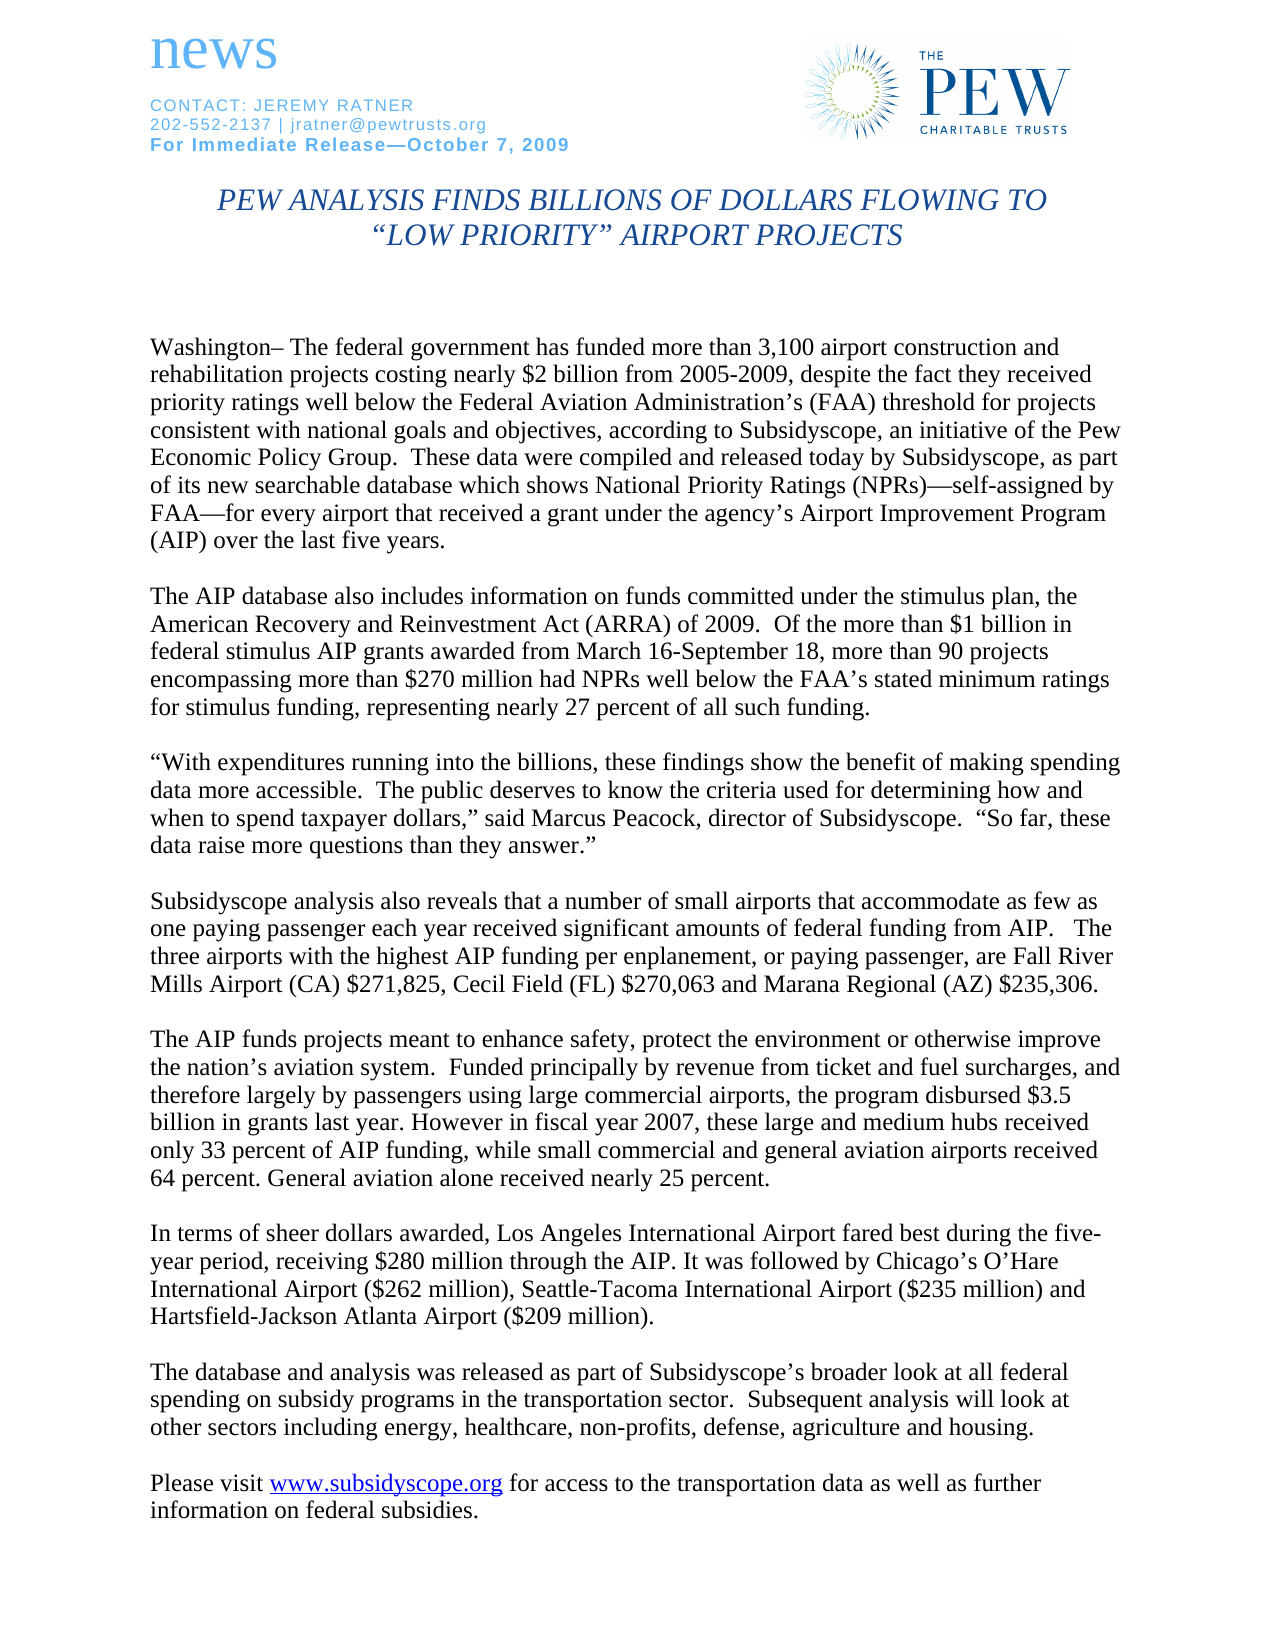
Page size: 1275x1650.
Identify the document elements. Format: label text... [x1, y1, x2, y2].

text Washington– The federal government has funded more than 3,100 airport construction and rehabilitation projects costing nearly $2 billion from 2005-2009, despite the fact they received priority ratings well below the Federal Aviation Administration’s (FAA) threshold for projects consistent with national goals and objectives, according to Subsidyscope, an initiative of the Pew Economic Policy Group. These data were compiled and released today by Subsidyscope, as part of its new searchable database which shows National Priority Ratings (NPRs)—self-assigned by FAA—for every airport that received a grant under the agency’s Airport Improvement Program (AIP) over the last five years. [150, 333, 1125, 554]
text The database and analysis was released as part of Subsidyscope’s broader look at all federal spending on subsidy programs in the transportation sector. Subsequent analysis will look at other sectors including energy, healthcare, non-profits, defense, agriculture and housing. [150, 1358, 1125, 1441]
text The AIP database also includes information on funds committed under the stimulus plan, the American Recovery and Reinvestment Act (ARRA) of 2009. Of the more than $1 billion in federal stimulus AIP grants awarded from March 16-September 18, more than 90 projects encompassing more than $270 million had NPRs well below the FAA’s stated minimum ratings for stimulus funding, representing nearly 27 percent of all such funding. [150, 582, 1125, 721]
text Subsidyscope analysis also reveals that a number of small airports that accommodate as few as one paying passenger each year received significant amounts of federal funding from AIP. The three airports with the highest AIP funding per enplanement, or paying passenger, are Fall River Mills Airport (CA) $271,825, Cecil Field (FL) $270,063 and Marana Regional (AZ) $235,306. [150, 887, 1125, 998]
text Please visit www.subsidyscope.org for access to the transportation data as well as further information on federal subsidies. [150, 1469, 1125, 1524]
picture [804, 37, 1071, 140]
text The AIP funds projects meant to enhance safety, protect the environment or otherwise improve the nation’s aviation system. Funded principally by revenue from ticket and fuel surcharges, and therefore largely by passengers using large commercial airports, the program disbursed $3.5 billion in grants last year. However in fiscal year 2007, these large and medium hubs received only 33 percent of AIP funding, while small commercial and general aviation airports received 64 percent. General aviation alone received nearly 25 percent. [150, 1025, 1125, 1192]
text “With expenditures running into the billions, these findings show the benefit of making spending data more accessible. The public deserves to know the criteria used for determining how and when to spend taxpayer dollars,” said Marcus Peacock, director of Subsidyscope. “So far, these data raise more questions than they answer.” [150, 748, 1125, 859]
text In terms of sheer dollars awarded, Los Angeles International Airport fared best during the five-year period, receiving $280 million through the AIP. It was followed by Chicago’s O’Hare International Airport ($262 million), Seattle-Tacoma International Airport ($235 million) and Hartsfield-Jackson Atlanta Airport ($209 million). [150, 1219, 1125, 1330]
